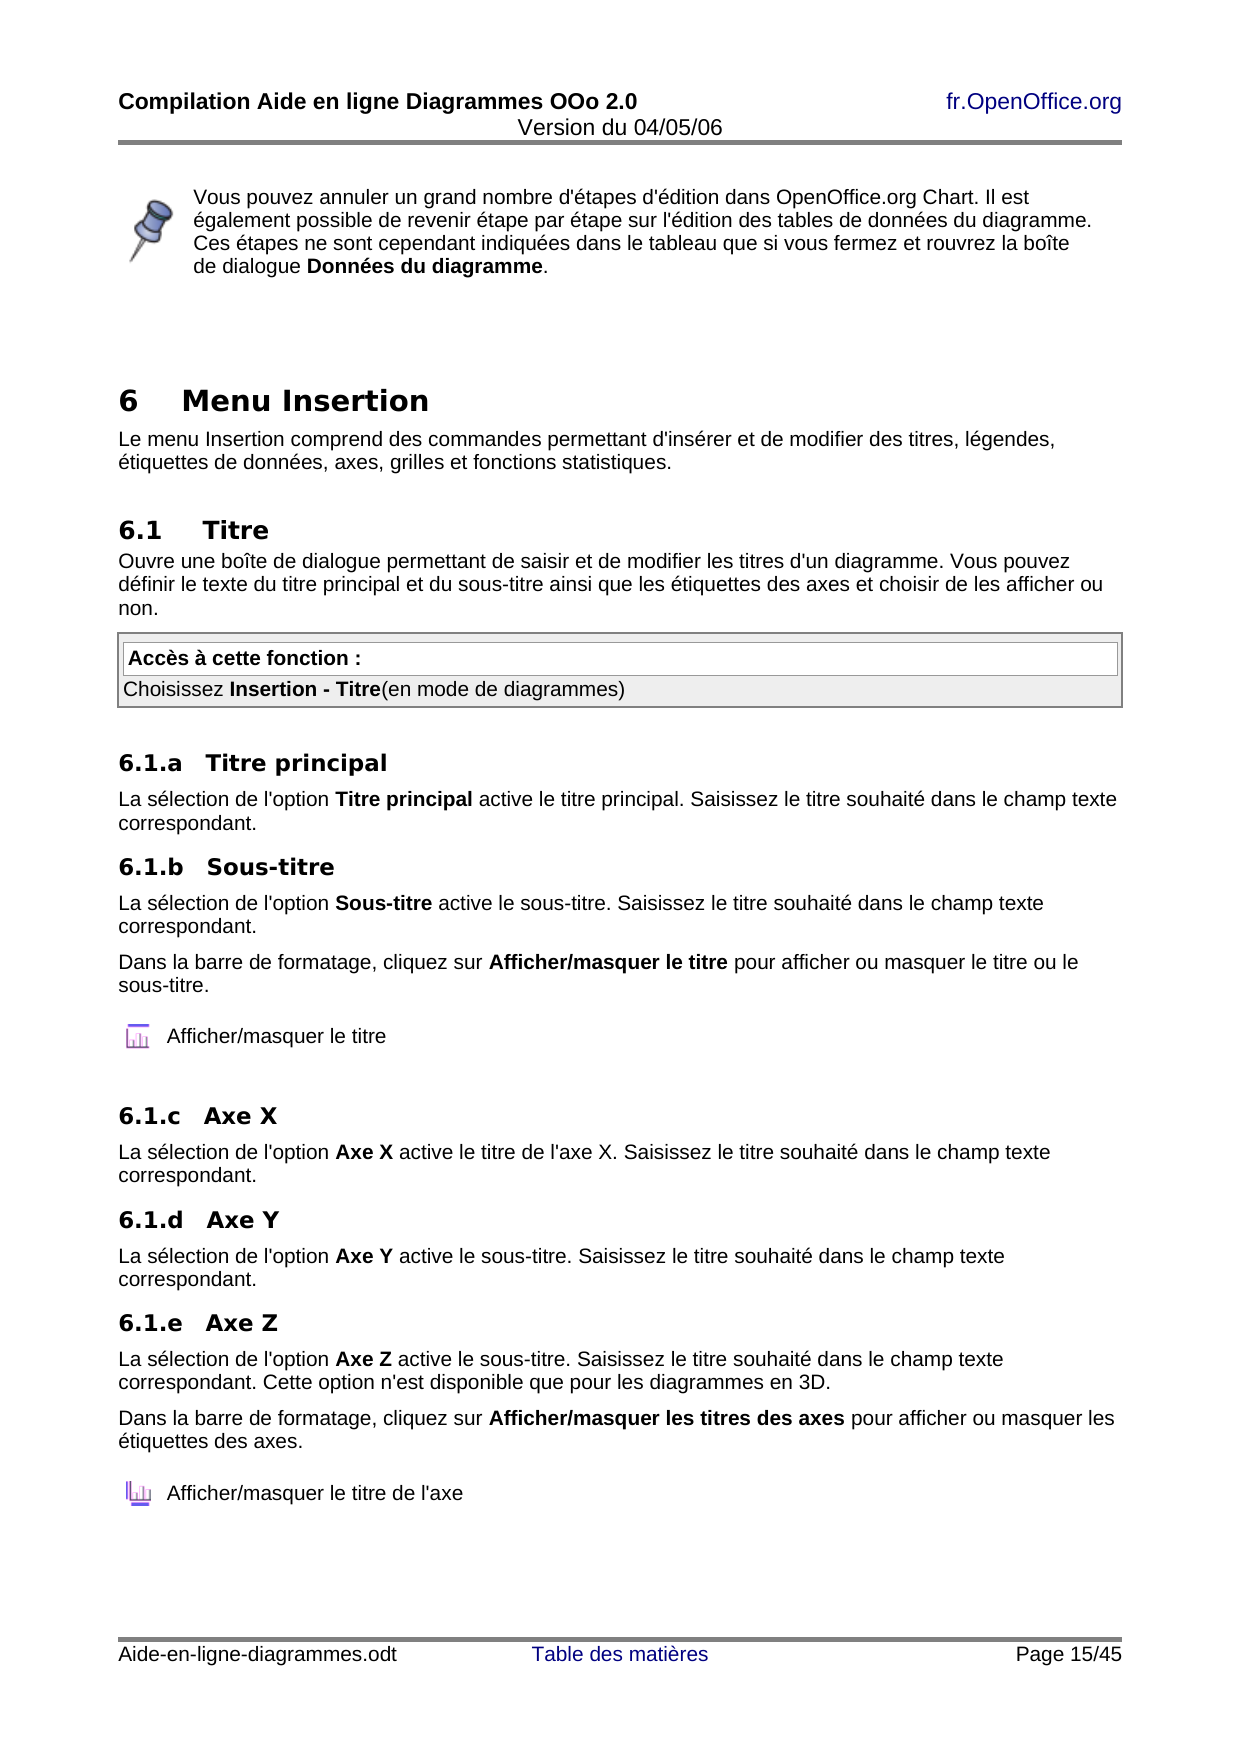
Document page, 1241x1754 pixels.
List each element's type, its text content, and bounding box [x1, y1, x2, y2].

text La sélection de l'option Axe Z active le sous-titre. Saisissez le titre souhaité dans le champ texte correspondant. Cette option n'est disponible que pour les diagrammes en 3D. [118, 1347, 1122, 1394]
subtitle Axe Z [118, 1310, 1122, 1337]
table_header Accès à cette fonction : Choisissez Insertion - Titre(en mode de diagrammes) [119, 634, 1121, 706]
picture [126, 1024, 151, 1050]
table_header Afficher/masquer le titre de l'axe [159, 1470, 569, 1517]
text Ouvre une boîte de dialogue permettant de saisir et de modifier les titres d'un diagramme. Vous pouvez définir le texte du titre principal et du sous-titre ainsi que les étiquettes des axes et choisir de les afficher ou non. [118, 550, 1122, 619]
subtitle Sous-titre [118, 854, 1122, 881]
text La sélection de l'option Axe Y active le sous-titre. Saisissez le titre souhaité dans le champ texte correspondant. [118, 1244, 1122, 1291]
text La sélection de l'option Titre principal active le titre principal. Saisissez le titre souhaité dans le champ texte correspondant. [118, 788, 1122, 834]
table_header [118, 1470, 159, 1517]
text Le menu Insertion comprend des commandes permettant d'insérer et de modifier des titres, légendes, étiquettes de données, axes, grilles et fonctions statistiques. [118, 427, 1122, 474]
subtitle Menu Insertion [118, 384, 1122, 418]
picture [126, 199, 178, 265]
subtitle Axe Y [118, 1207, 1122, 1233]
text La sélection de l'option Sous-titre active le sous-titre. Saisissez le titre souhaité dans le champ texte correspondant. [118, 891, 1122, 938]
picture [126, 1481, 151, 1506]
text Dans la barre de formatage, cliquez sur Afficher/masquer les titres des axes pour afficher ou masquer les étiquettes des axes. [118, 1406, 1122, 1453]
subtitle Titre principal [118, 751, 1122, 777]
table_header Vous pouvez annuler un grand nombre d'étapes d'édition dans OpenOffice.org Chart. Il est également possible de revenir étape par étape sur l'édition des tables de données du diagramme. Ces étapes ne sont cependant indiquées dans le tableau que si vous fermez et rouvrez la boîte de dialogue Données du diagramme. [185, 175, 1107, 289]
table_header Afficher/masquer le titre [159, 1014, 470, 1061]
text La sélection de l'option Axe X active le titre de l'axe X. Saisissez le titre souhaité dans le champ texte correspondant. [118, 1141, 1122, 1187]
text Dans la barre de formatage, cliquez sur Afficher/masquer le titre pour afficher ou masquer le titre ou le sous-titre. [118, 950, 1122, 997]
table_header [118, 175, 185, 289]
subtitle Axe X [118, 1103, 1122, 1130]
table_header [118, 1014, 159, 1061]
subtitle Titre [118, 516, 1122, 545]
